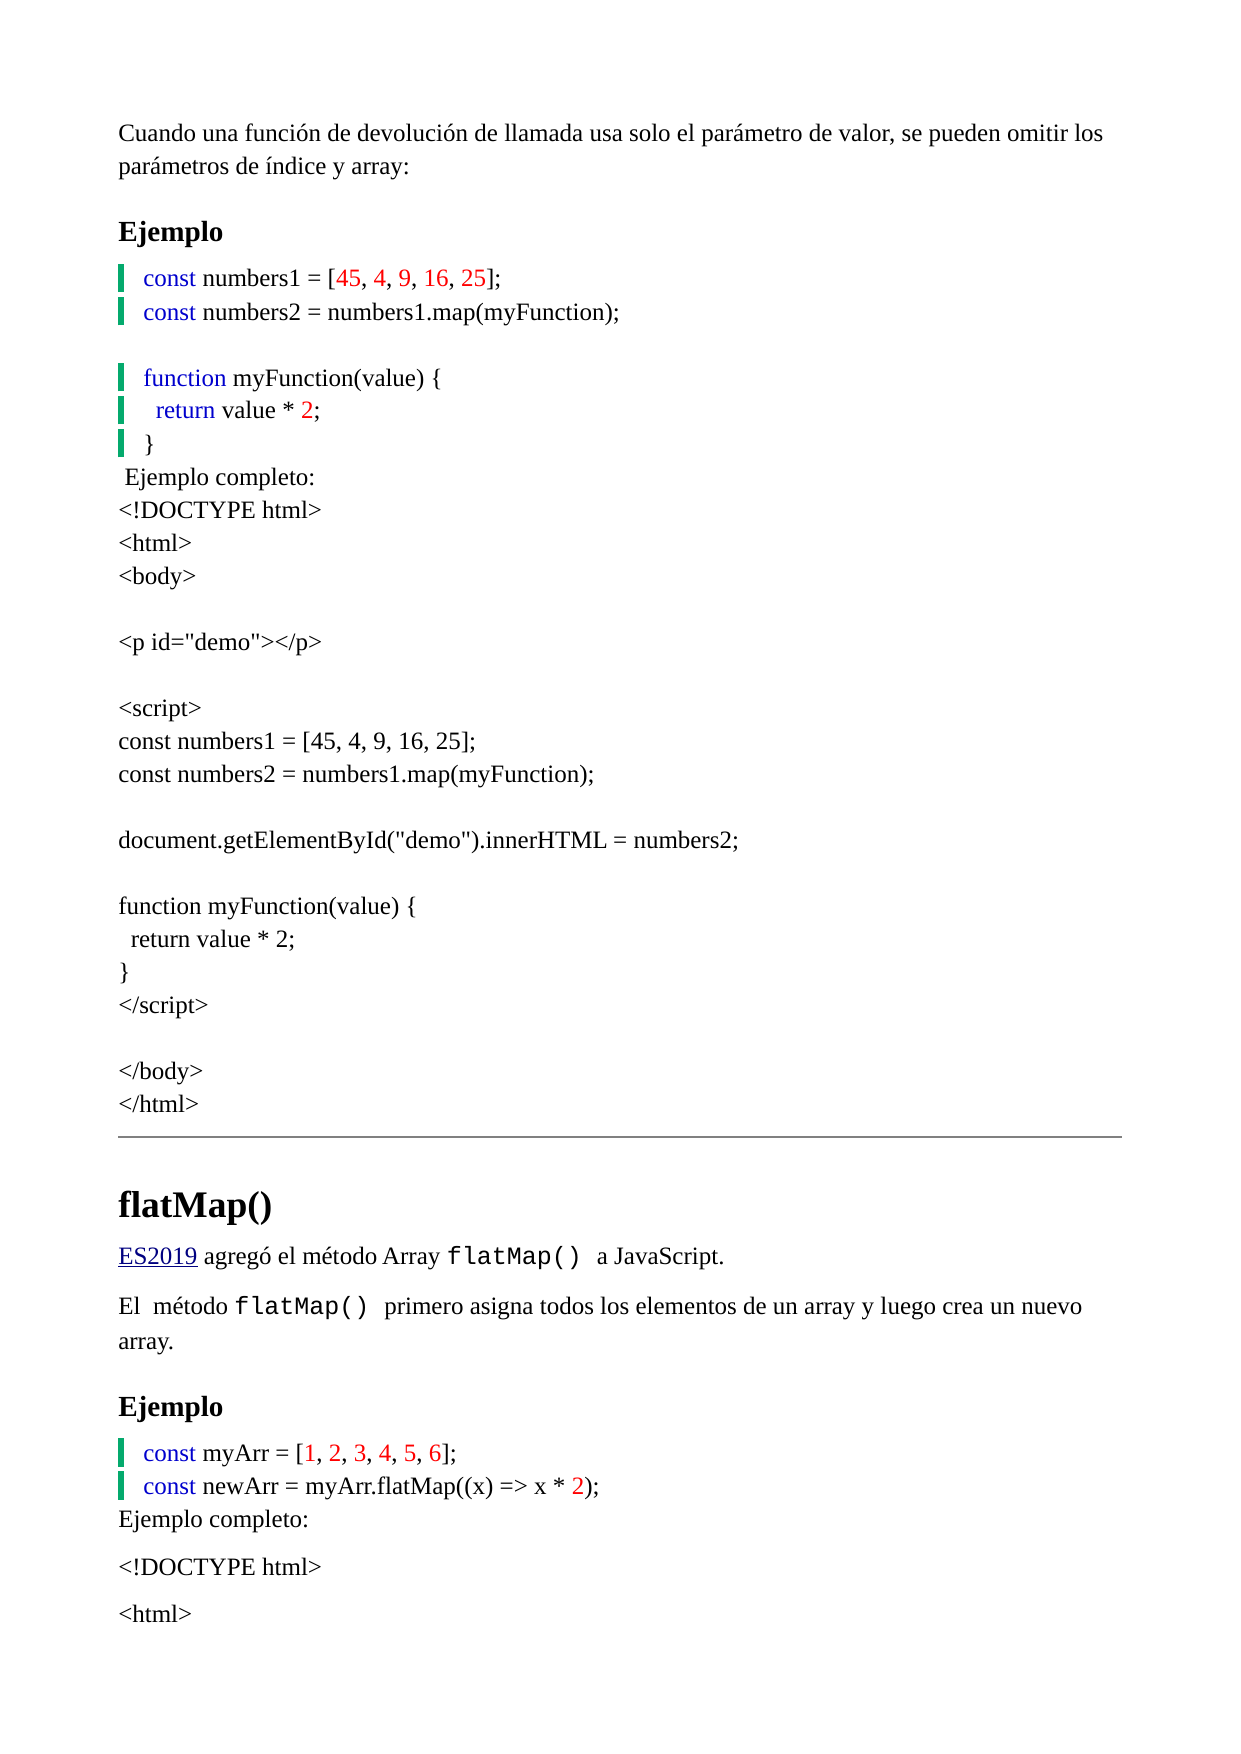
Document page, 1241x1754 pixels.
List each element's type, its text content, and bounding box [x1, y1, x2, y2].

text </body> [118, 1056, 1122, 1085]
subtitle Ejemplo [118, 1389, 1122, 1423]
text const numbers1 = [45, 4, 9, 16, 25]; [118, 726, 1122, 754]
subtitle Ejemplo [118, 214, 1122, 248]
subtitle flatMap() [118, 1182, 1122, 1225]
text <script> [118, 693, 1122, 722]
text const numbers2 = numbers1.map(myFunction); [118, 759, 1122, 788]
text function myFunction(value) { [118, 891, 1122, 920]
text Ejemplo completo: [118, 462, 1122, 490]
text const numbers1 = [45, 4, 9, 16, 25]; const numbers2 = numbers1.map(myFunction); function myFunction(value) { return value * 2; } [118, 263, 1122, 457]
text <html> [118, 1599, 1122, 1628]
text <html> [118, 528, 1122, 556]
text } [118, 957, 1122, 986]
text ES2019 agregó el método Array flatMap() a JavaScript. [118, 1241, 1122, 1272]
text El método flatMap() primero asigna todos los elementos de un array y luego crea un nuevo array. [118, 1291, 1122, 1354]
text Ejemplo completo: [118, 1504, 1122, 1533]
text const myArr = [1, 2, 3, 4, 5, 6]; const newArr = myArr.flatMap((x) => x * 2); [118, 1438, 1122, 1500]
text </script> [118, 990, 1122, 1019]
text </html> [118, 1089, 1122, 1118]
text Cuando una función de devolución de llamada usa solo el parámetro de valor, se pueden omitir los parámetros de índice y array: [118, 118, 1122, 180]
text <body> [118, 561, 1122, 589]
text return value * 2; [118, 924, 1122, 953]
text <!DOCTYPE html> [118, 1552, 1122, 1581]
text <!DOCTYPE html> [118, 495, 1122, 523]
text document.getElementById("demo").innerHTML = numbers2; [118, 825, 1122, 854]
text <p id="demo"></p> [118, 627, 1122, 656]
